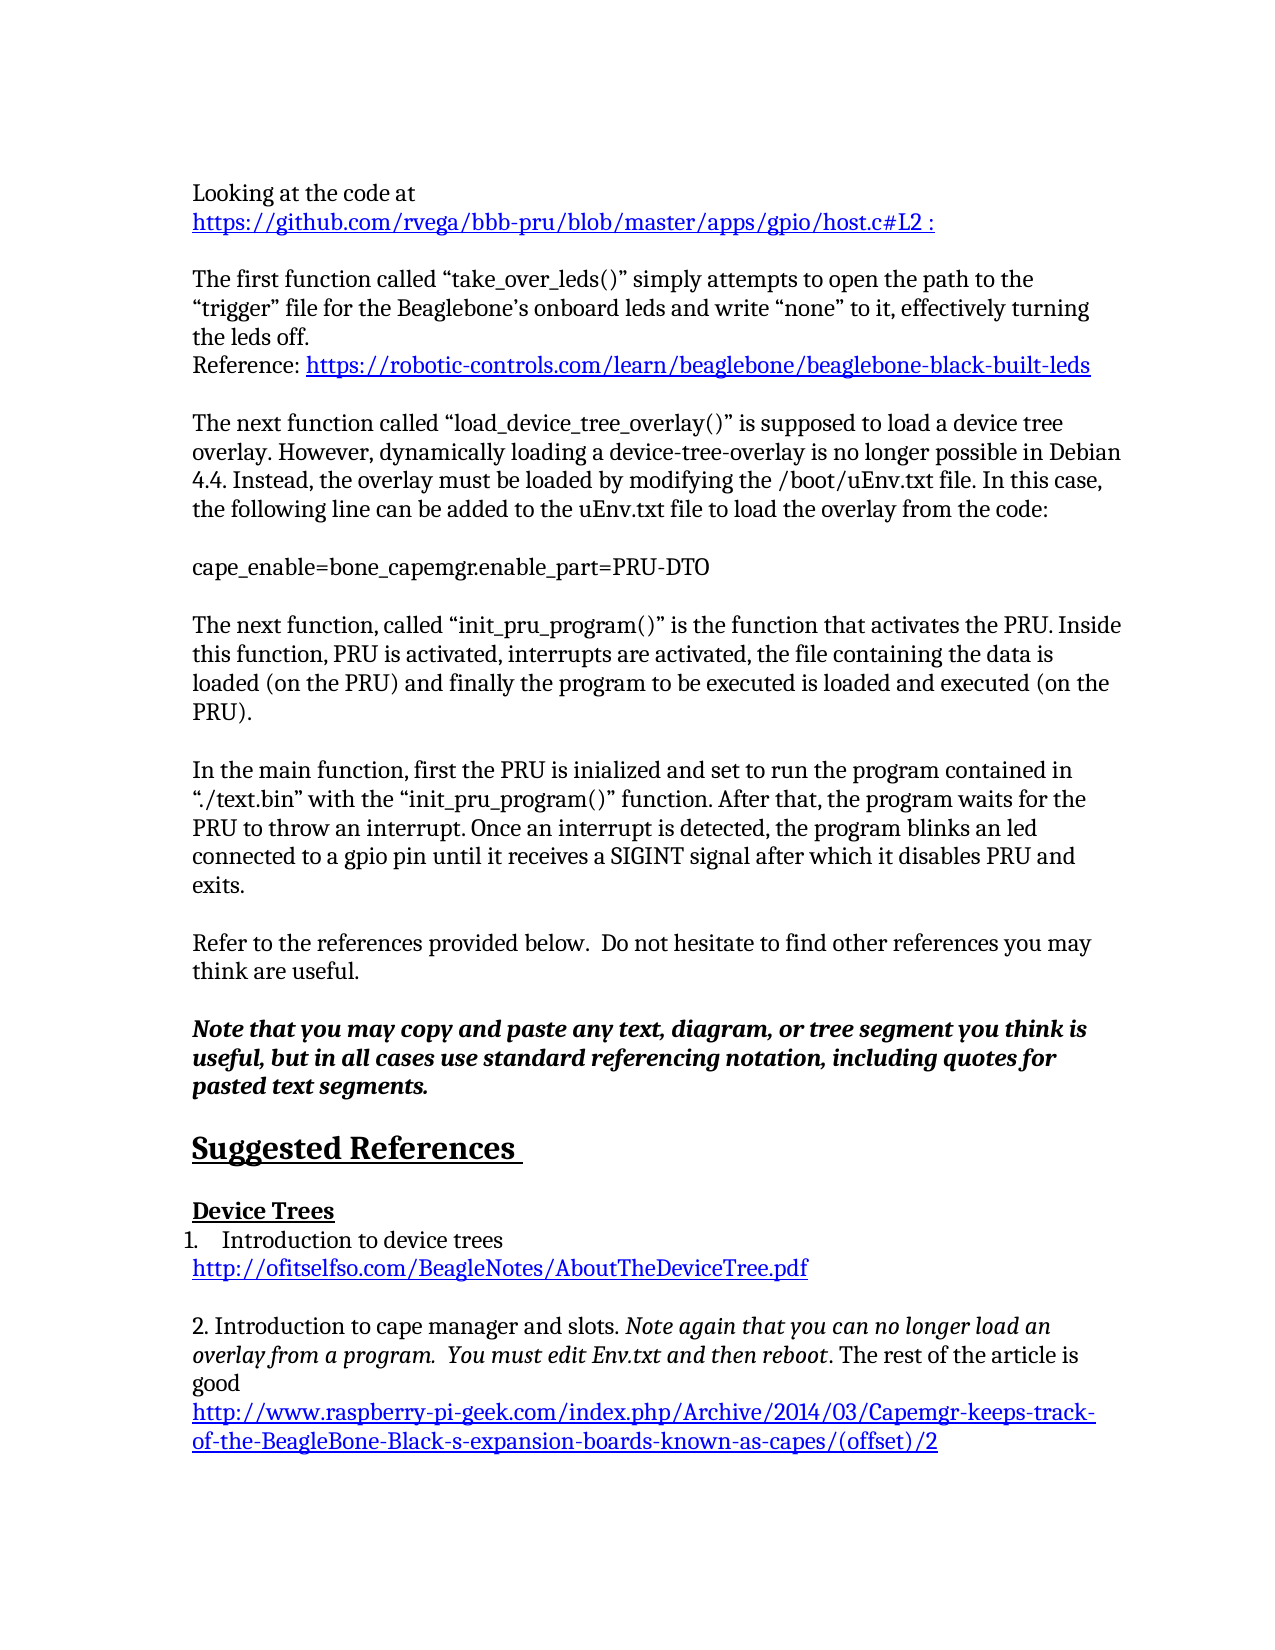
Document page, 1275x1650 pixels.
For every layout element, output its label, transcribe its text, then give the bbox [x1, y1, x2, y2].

text Suggested References [192, 1130, 1122, 1168]
text Looking at the code at https://github.com/rvega/bbb-pru/blob/master/apps/gpio/host.c#L2 : [192, 179, 1122, 236]
text Device Trees [192, 1197, 1122, 1226]
text Note that you may copy and paste any text, diagram, or tree segment you think is useful, but in all cases use standard referencing notation, including quotes for pasted text segments. [192, 1015, 1122, 1101]
text Reference: https://robotic-controls.com/learn/beaglebone/beaglebone-black-built-leds [192, 351, 1122, 380]
text http://ofitselfso.com/BeagleNotes/AboutTheDeviceTree.pdf [192, 1254, 1122, 1283]
text http://www.raspberry-pi-geek.com/index.php/Archive/2014/03/Capemgr-keeps-track-of-the-BeagleBone-Black-s-expansion-boards-known-as-capes/(offset)/2 [192, 1398, 1122, 1456]
list Introduction to device trees [184, 1226, 1122, 1254]
title In the main function, first the PRU is inialized and set to run the program contained in “./text.bin” with the “init_pru_program()” function. After that, the program waits for the PRU to throw an interrupt. Once an interrupt is detected, the program blinks an led connected to a gpio pin until it receives a SIGINT signal after which it disables PRU and exits. [192, 756, 1122, 900]
text Refer to the references provided below. Do not hesitate to find other references you may think are useful. [192, 928, 1122, 986]
title cape_enable=bone_capemgr.enable_part=PRU-DTO [192, 553, 1122, 582]
title The next function, called “init_pru_program()” is the function that activates the PRU. Inside this function, PRU is activated, interrupts are activated, the file containing the data is loaded (on the PRU) and finally the program to be executed is loaded and executed (on the PRU). [192, 611, 1122, 726]
text The first function called “take_over_leds()” simply attempts to open the path to the “trigger” file for the Beaglebone’s onboard leds and write “none” to it, effectively turning the leds off. [192, 265, 1122, 351]
text 2. Introduction to cape manager and slots. Note again that you can no longer load an overlay from a program. You must edit Env.txt and then reboot. The rest of the article is good [192, 1312, 1122, 1398]
text The next function called “load_device_tree_overlay()” is supposed to load a device tree overlay. However, dynamically loading a device-tree-overlay is no longer possible in Debian 4.4. Instead, the overlay must be loaded by modifying the /boot/uEnv.txt file. In this case, the following line can be added to the uEnv.txt file to load the overlay from the code: [192, 409, 1122, 524]
